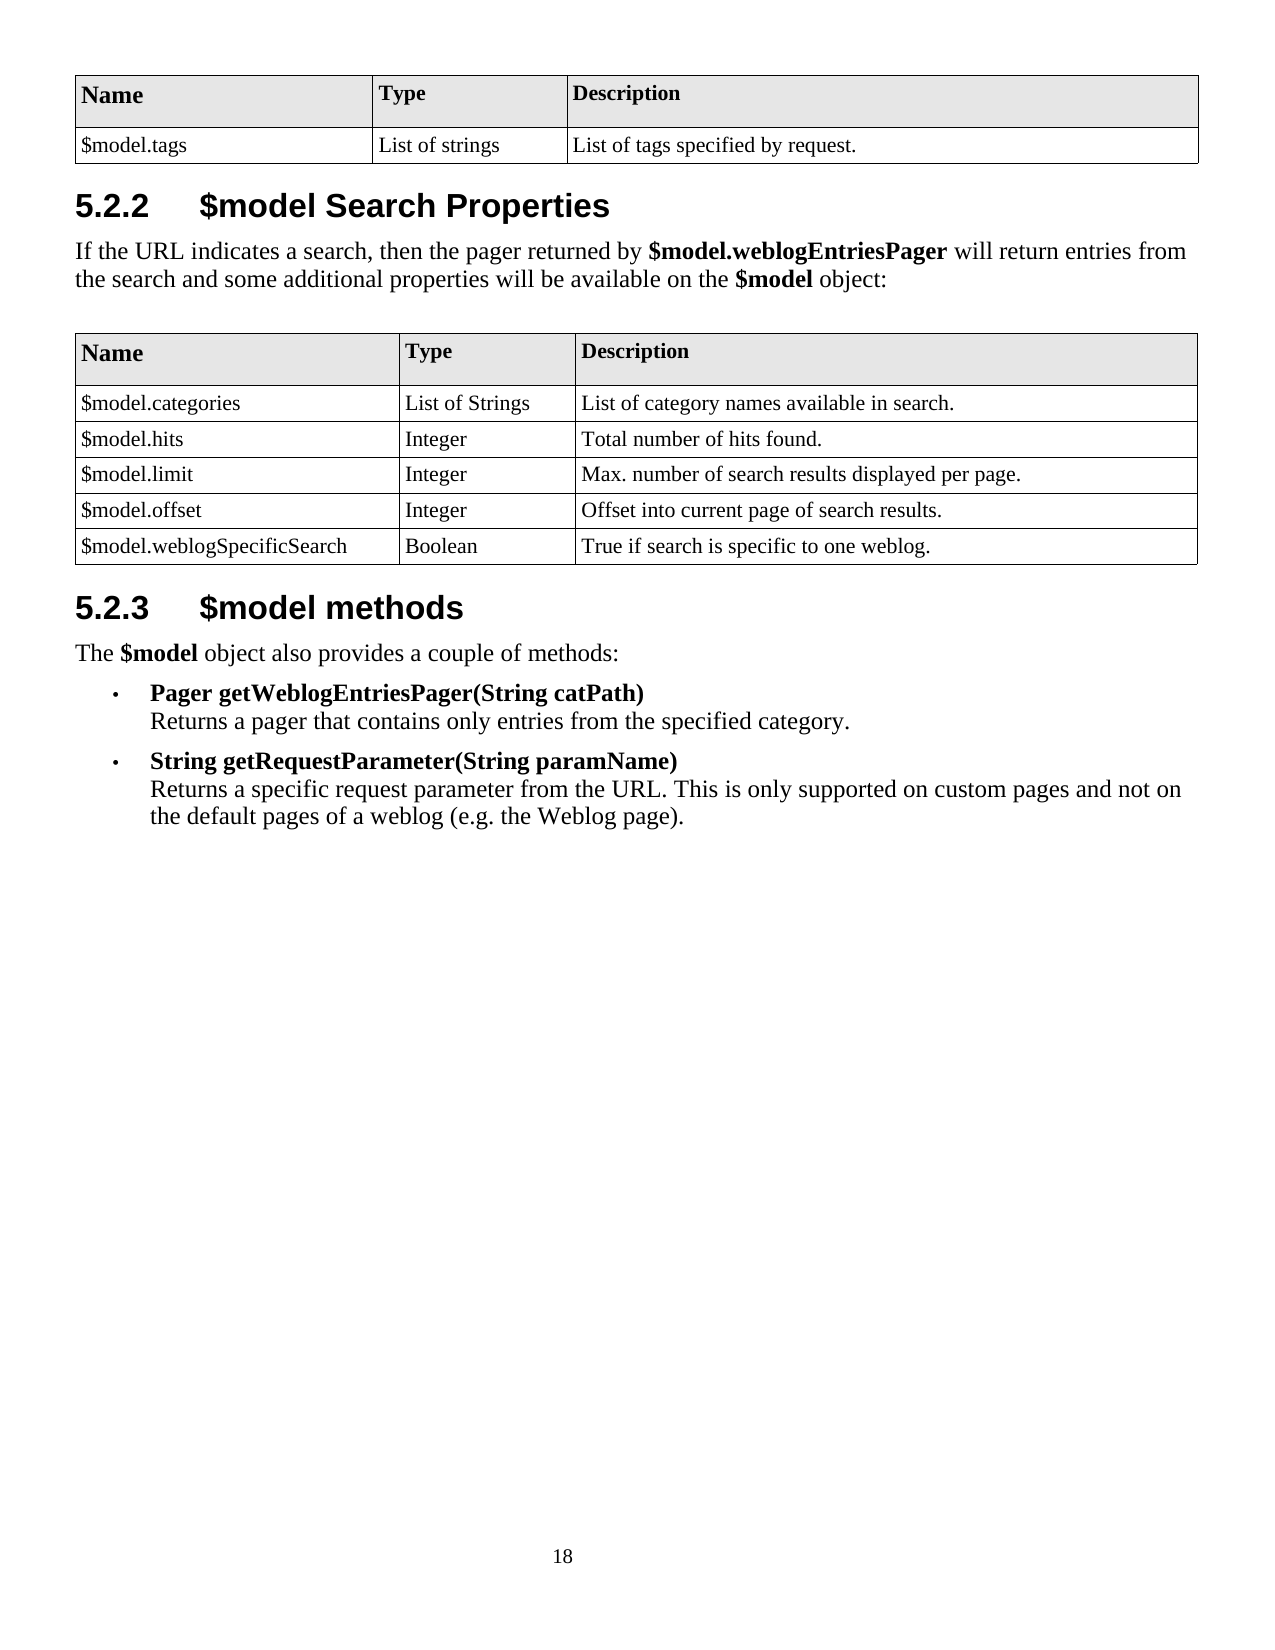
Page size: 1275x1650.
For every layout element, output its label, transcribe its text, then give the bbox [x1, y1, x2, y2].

table_cell $model.hits [76, 422, 399, 457]
table_header Type [373, 76, 567, 127]
table_header Name [76, 76, 372, 127]
table_cell List of category names available in search. [576, 386, 1197, 421]
table_cell Integer [400, 494, 575, 528]
table_cell List of Strings [400, 386, 575, 421]
subtitle $model Search Properties [75, 188, 1200, 225]
table_cell Integer [400, 458, 575, 492]
table_header Description [576, 334, 1197, 385]
table_cell $model.limit [76, 458, 399, 492]
table_cell $model.tags [76, 128, 372, 163]
table_cell $model.categories [76, 386, 399, 421]
table_header Description [568, 76, 1198, 127]
table_cell $model.offset [76, 494, 399, 528]
list Pager getWeblogEntriesPager(String catPath) Returns a pager that contains only entries from the specified category. [112, 679, 1200, 734]
table_cell List of strings [373, 128, 567, 163]
table_cell List of tags specified by request. [568, 128, 1198, 163]
text The $model object also provides a couple of methods: [75, 639, 1200, 667]
list String getRequestParameter(String paramName) Returns a specific request parameter from the URL. This is only supported on custom pages and not on the default pages of a weblog (e.g. the Weblog page). [112, 747, 1200, 830]
table_cell Max. number of search results displayed per page. [576, 458, 1197, 492]
subtitle $model methods [75, 589, 1200, 626]
table_cell Integer [400, 422, 575, 457]
table_cell Total number of hits found. [576, 422, 1197, 457]
table_header Type [400, 334, 575, 385]
table_cell True if search is specific to one weblog. [576, 529, 1197, 564]
text If the URL indicates a search, then the pager returned by $model.weblogEntriesPager will return entries from the search and some additional properties will be available on the $model object: [75, 237, 1200, 293]
table_cell Boolean [400, 529, 575, 564]
table_cell $model.weblogSpecificSearch [76, 529, 399, 564]
table_header Name [76, 334, 399, 385]
table_cell Offset into current page of search results. [576, 494, 1197, 528]
